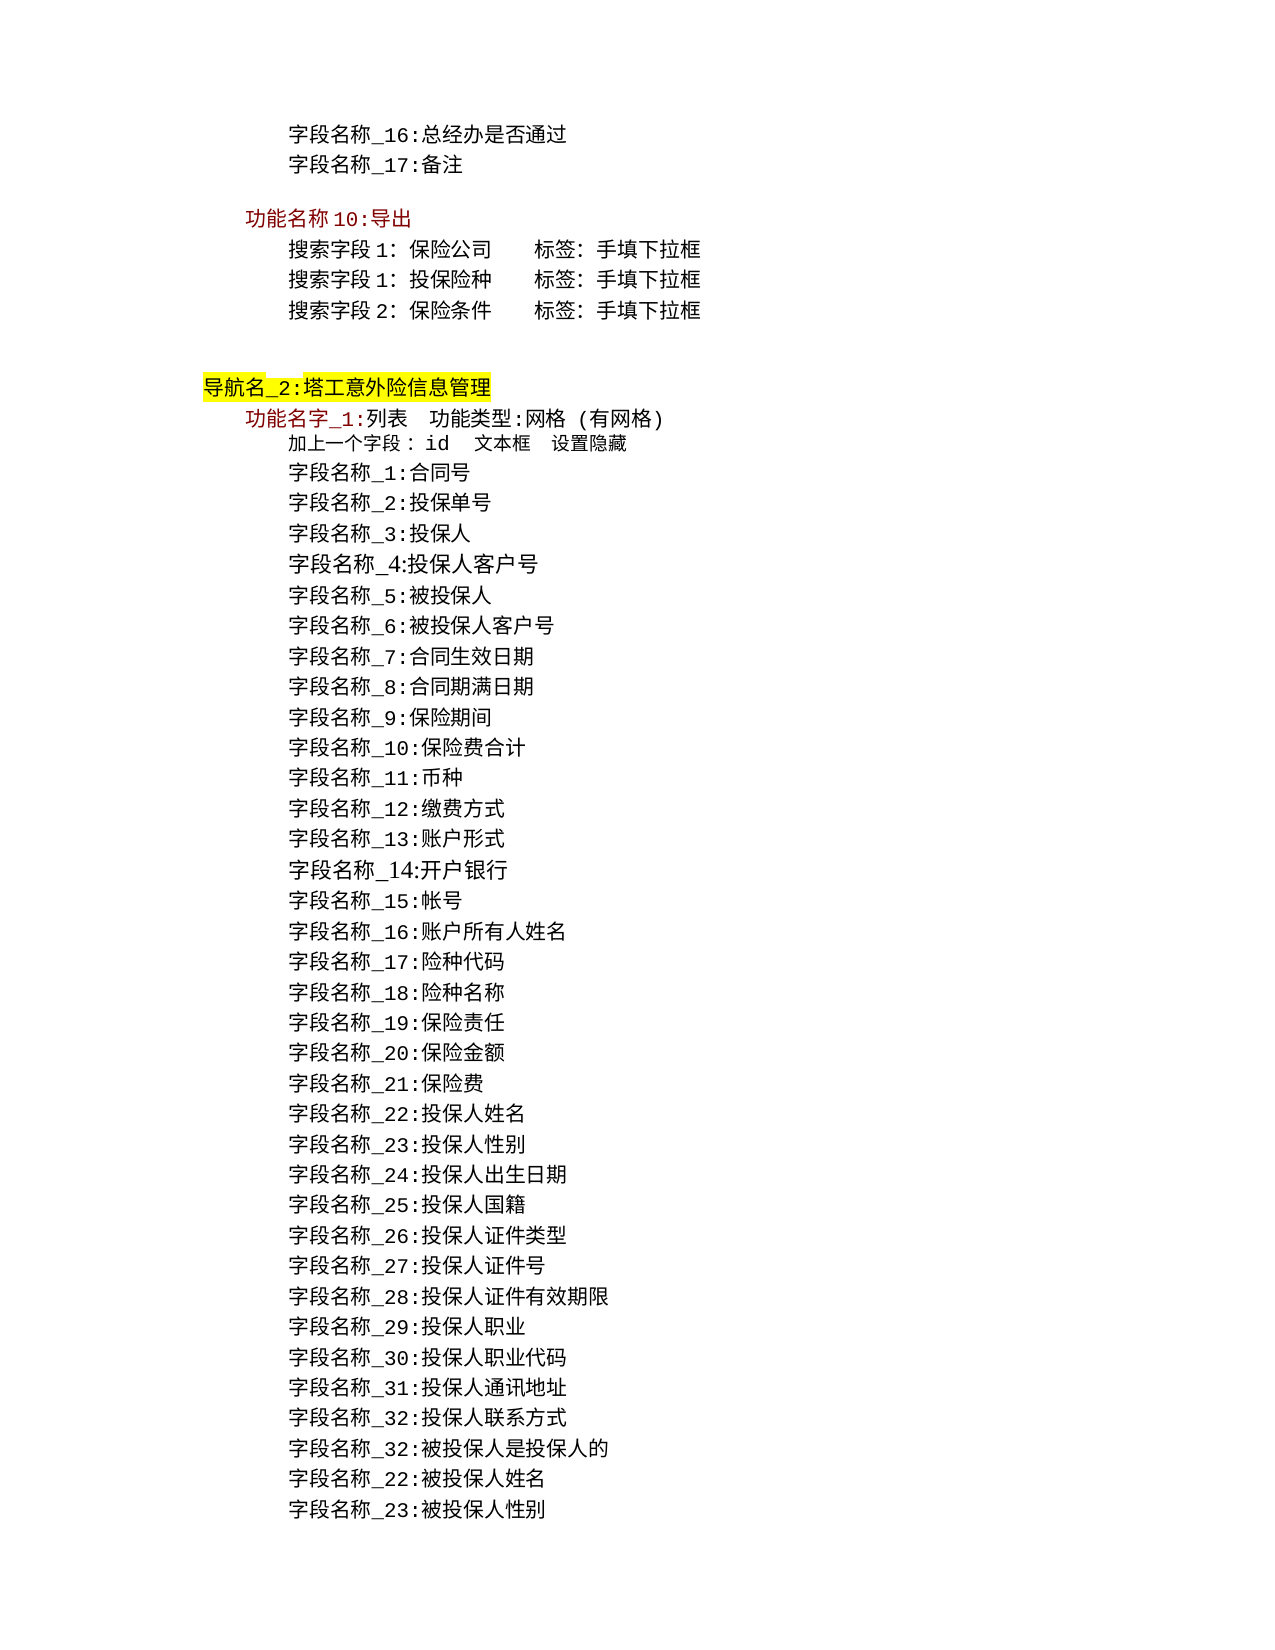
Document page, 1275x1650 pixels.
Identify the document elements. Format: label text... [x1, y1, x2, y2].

text 字段名称_25:投保人国籍 [118, 1189, 1157, 1219]
text 字段名称_1:合同号 [118, 456, 1157, 487]
text 字段名称_13:账户形式 [118, 822, 1157, 853]
text 字段名称_16:账户所有人姓名 [118, 915, 1157, 945]
text 字段名称_6:被投保人客户号 [118, 609, 1157, 640]
text 字段名称_20:保险金额 [118, 1037, 1157, 1067]
text 字段名称_27:投保人证件号 [118, 1249, 1157, 1280]
text 字段名称_29:投保人职业 [118, 1310, 1157, 1341]
text 字段名称_17:险种代码 [118, 945, 1157, 976]
text 字段名称_4:投保人客户号 [118, 547, 1157, 579]
text 字段名称_17:备注 [118, 148, 1157, 179]
text 字段名称_24:投保人出生日期 [118, 1158, 1157, 1189]
text 字段名称_23:投保人性别 [118, 1128, 1157, 1158]
text 字段名称_28:投保人证件有效期限 [118, 1280, 1157, 1310]
text 字段名称_18:险种名称 [118, 976, 1157, 1006]
text 字段名称_23:被投保人性别 [118, 1493, 1157, 1523]
text 搜索字段1：保险公司 标签：手填下拉框 [118, 233, 1157, 263]
text 字段名称_26:投保人证件类型 [118, 1219, 1157, 1249]
text 加上一个字段 ：id 文本框 设置隐藏 [118, 432, 1157, 456]
text 字段名称_19:保险责任 [118, 1006, 1157, 1037]
text 字段名称_22:被投保人姓名 [118, 1462, 1157, 1493]
text 字段名称_21:保险费 [118, 1067, 1157, 1097]
text 字段名称_10:保险费合计 [118, 731, 1157, 762]
text 字段名称_22:投保人姓名 [118, 1097, 1157, 1128]
text 功能名字_1:列表 功能类型:网格 (有网格) [118, 402, 1157, 432]
text 字段名称_2:投保单号 [118, 487, 1157, 517]
text 搜索字段1：投保险种 标签：手填下拉框 [118, 263, 1157, 294]
text 字段名称_7:合同生效日期 [118, 640, 1157, 670]
text 功能名称10:导出 [118, 203, 1157, 233]
text 字段名称_9:保险期间 [118, 701, 1157, 731]
text 字段名称_8:合同期满日期 [118, 670, 1157, 701]
text 字段名称_32:被投保人是投保人的 [118, 1432, 1157, 1462]
text 字段名称_15:帐号 [118, 884, 1157, 915]
text 字段名称_14:开户银行 [118, 853, 1157, 884]
text 导航名_2:塔工意外险信息管理 [118, 372, 1157, 402]
text 字段名称_3:投保人 [118, 517, 1157, 547]
text 字段名称_31:投保人通讯地址 [118, 1371, 1157, 1402]
text 字段名称_5:被投保人 [118, 579, 1157, 609]
text 字段名称_32:投保人联系方式 [118, 1402, 1157, 1432]
text 字段名称_16:总经办是否通过 [118, 118, 1157, 148]
text 字段名称_11:币种 [118, 762, 1157, 792]
text 搜索字段2：保险条件 标签：手填下拉框 [118, 294, 1157, 324]
text 字段名称_12:缴费方式 [118, 792, 1157, 822]
text 字段名称_30:投保人职业代码 [118, 1341, 1157, 1371]
